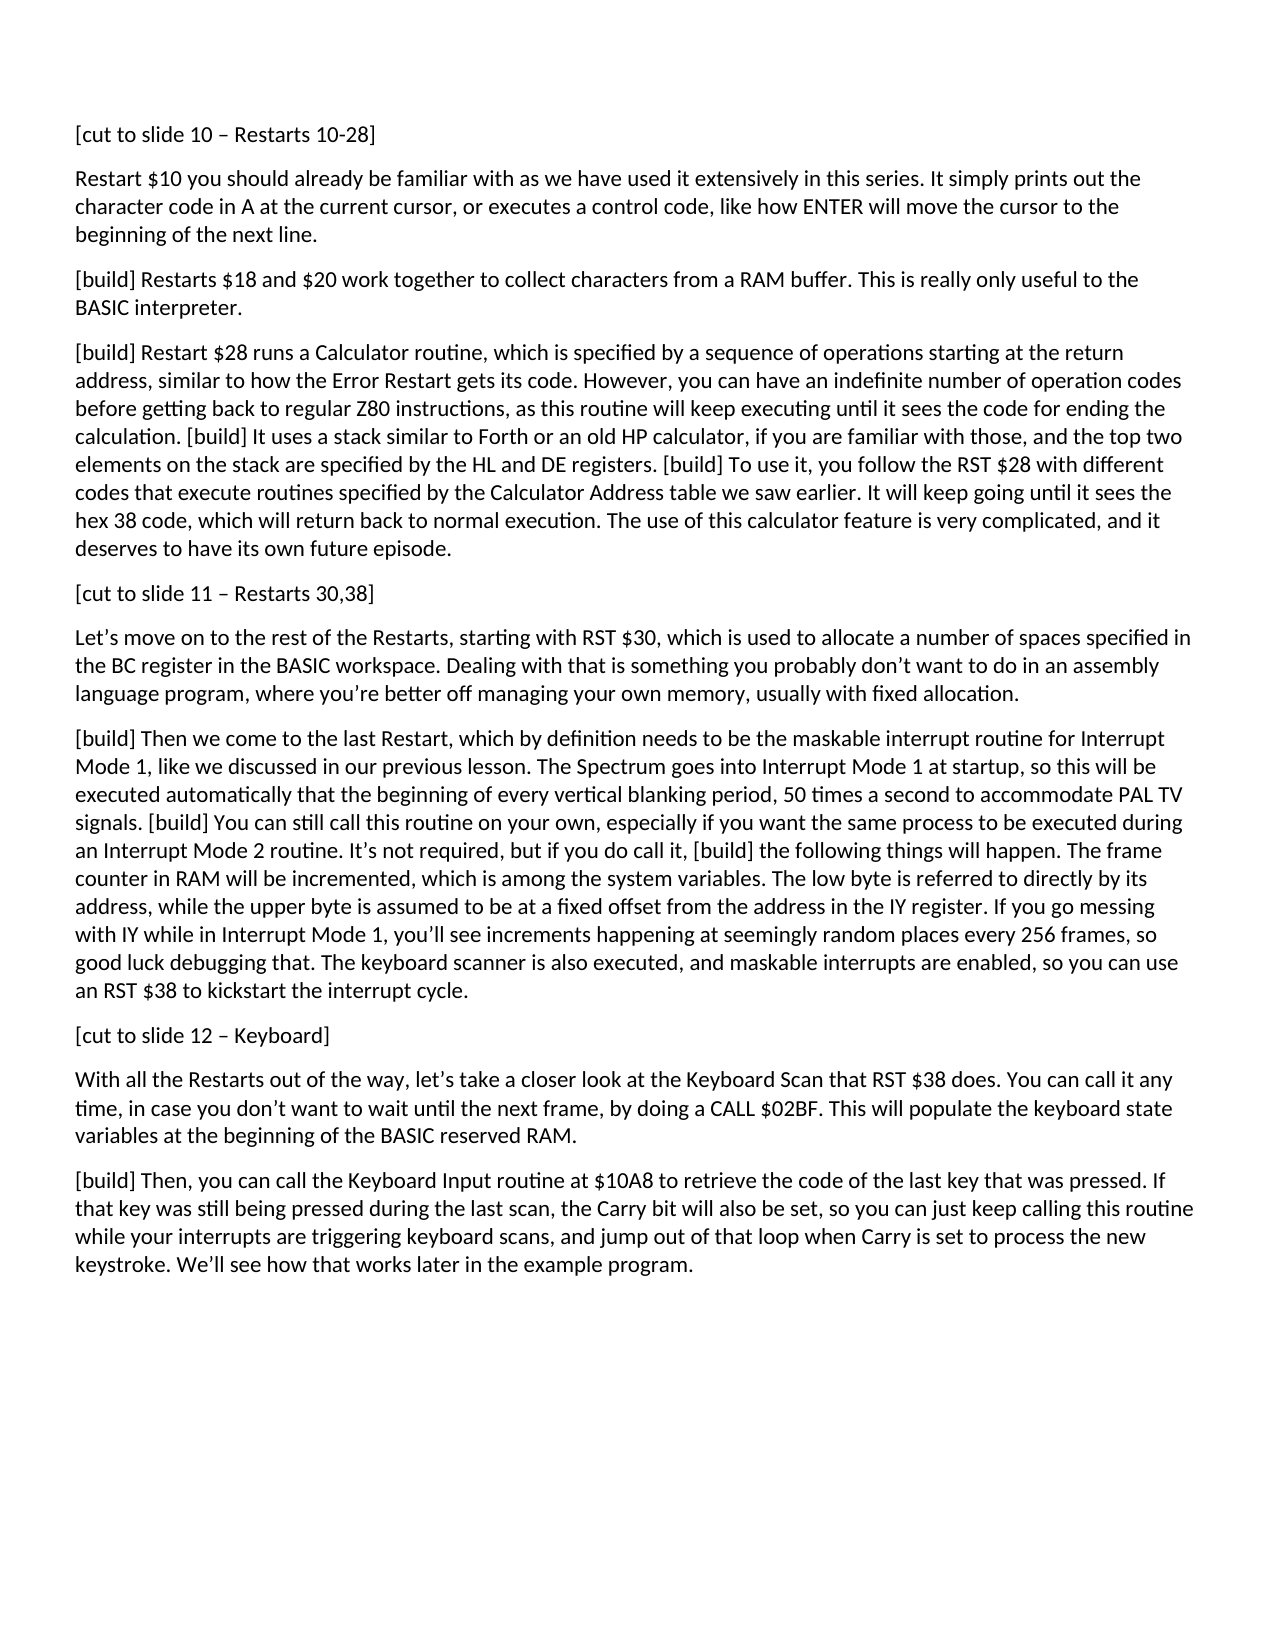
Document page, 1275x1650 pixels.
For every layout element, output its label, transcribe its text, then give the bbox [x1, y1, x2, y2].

text Restart $10 you should already be familiar with as we have used it extensively in this series. It simply prints out the character code in A at the current cursor, or executes a control code, like how ENTER will move the cursor to the beginning of the next line. [75, 164, 1200, 248]
text [build] Then, you can call the Keyboard Input routine at $10A8 to retrieve the code of the last key that was pressed. If that key was still being pressed during the last scan, the Carry bit will also be set, so you can just keep calling this routine while your interrupts are triggering keyboard scans, and jump out of that loop when Carry is set to process the new keystroke. We’ll see how that works later in the example program. [75, 1166, 1200, 1278]
text [build] Restart $28 runs a Calculator routine, which is specified by a sequence of operations starting at the return address, similar to how the Error Restart gets its code. However, you can have an indefinite number of operation codes before getting back to regular Z80 instructions, as this routine will keep executing until it sees the code for ending the calculation. [build] It uses a stack similar to Forth or an old HP calculator, if you are familiar with those, and the top two elements on the stack are specified by the HL and DE registers. [build] To use it, you follow the RST $28 with different codes that execute routines specified by the Calculator Address table we saw earlier. It will keep going until it sees the hex 38 code, which will return back to normal execution. The use of this calculator feature is very complicated, and it deserves to have its own future episode. [75, 338, 1200, 562]
text [build] Then we come to the last Restart, which by definition needs to be the maskable interrupt routine for Interrupt Mode 1, like we discussed in our previous lesson. The Spectrum goes into Interrupt Mode 1 at startup, so this will be executed automatically that the beginning of every vertical blanking period, 50 times a second to accommodate PAL TV signals. [build] You can still call this routine on your own, especially if you want the same process to be executed during an Interrupt Mode 2 routine. It’s not required, but if you do call it, [build] the following things will happen. The frame counter in RAM will be incremented, which is among the system variables. The low byte is referred to directly by its address, while the upper byte is assumed to be at a fixed offset from the address in the IY register. If you go messing with IY while in Interrupt Mode 1, you’ll see increments happening at seemingly random places every 256 frames, so good luck debugging that. The keyboard scanner is also executed, and maskable interrupts are enabled, so you can use an RST $38 to kickstart the interrupt cycle. [75, 724, 1200, 1004]
text [cut to slide 10 – Restarts 10-28] [75, 120, 1200, 148]
text [cut to slide 12 – Keyboard] [75, 1021, 1200, 1049]
text Let’s move on to the rest of the Restarts, starting with RST $30, which is used to allocate a number of spaces specified in the BC register in the BASIC workspace. Dealing with that is something you probably don’t want to do in an assembly language program, where you’re better off managing your own memory, usually with fixed allocation. [75, 623, 1200, 707]
text [build] Restarts $18 and $20 work together to collect characters from a RAM buffer. This is really only useful to the BASIC interpreter. [75, 265, 1200, 321]
text With all the Restarts out of the way, let’s take a closer look at the Keyboard Scan that RST $38 does. You can call it any time, in case you don’t want to wait until the next frame, by doing a CALL $02BF. This will populate the keyboard state variables at the beginning of the BASIC reserved RAM. [75, 1066, 1200, 1150]
text [cut to slide 11 – Restarts 30,38] [75, 579, 1200, 607]
